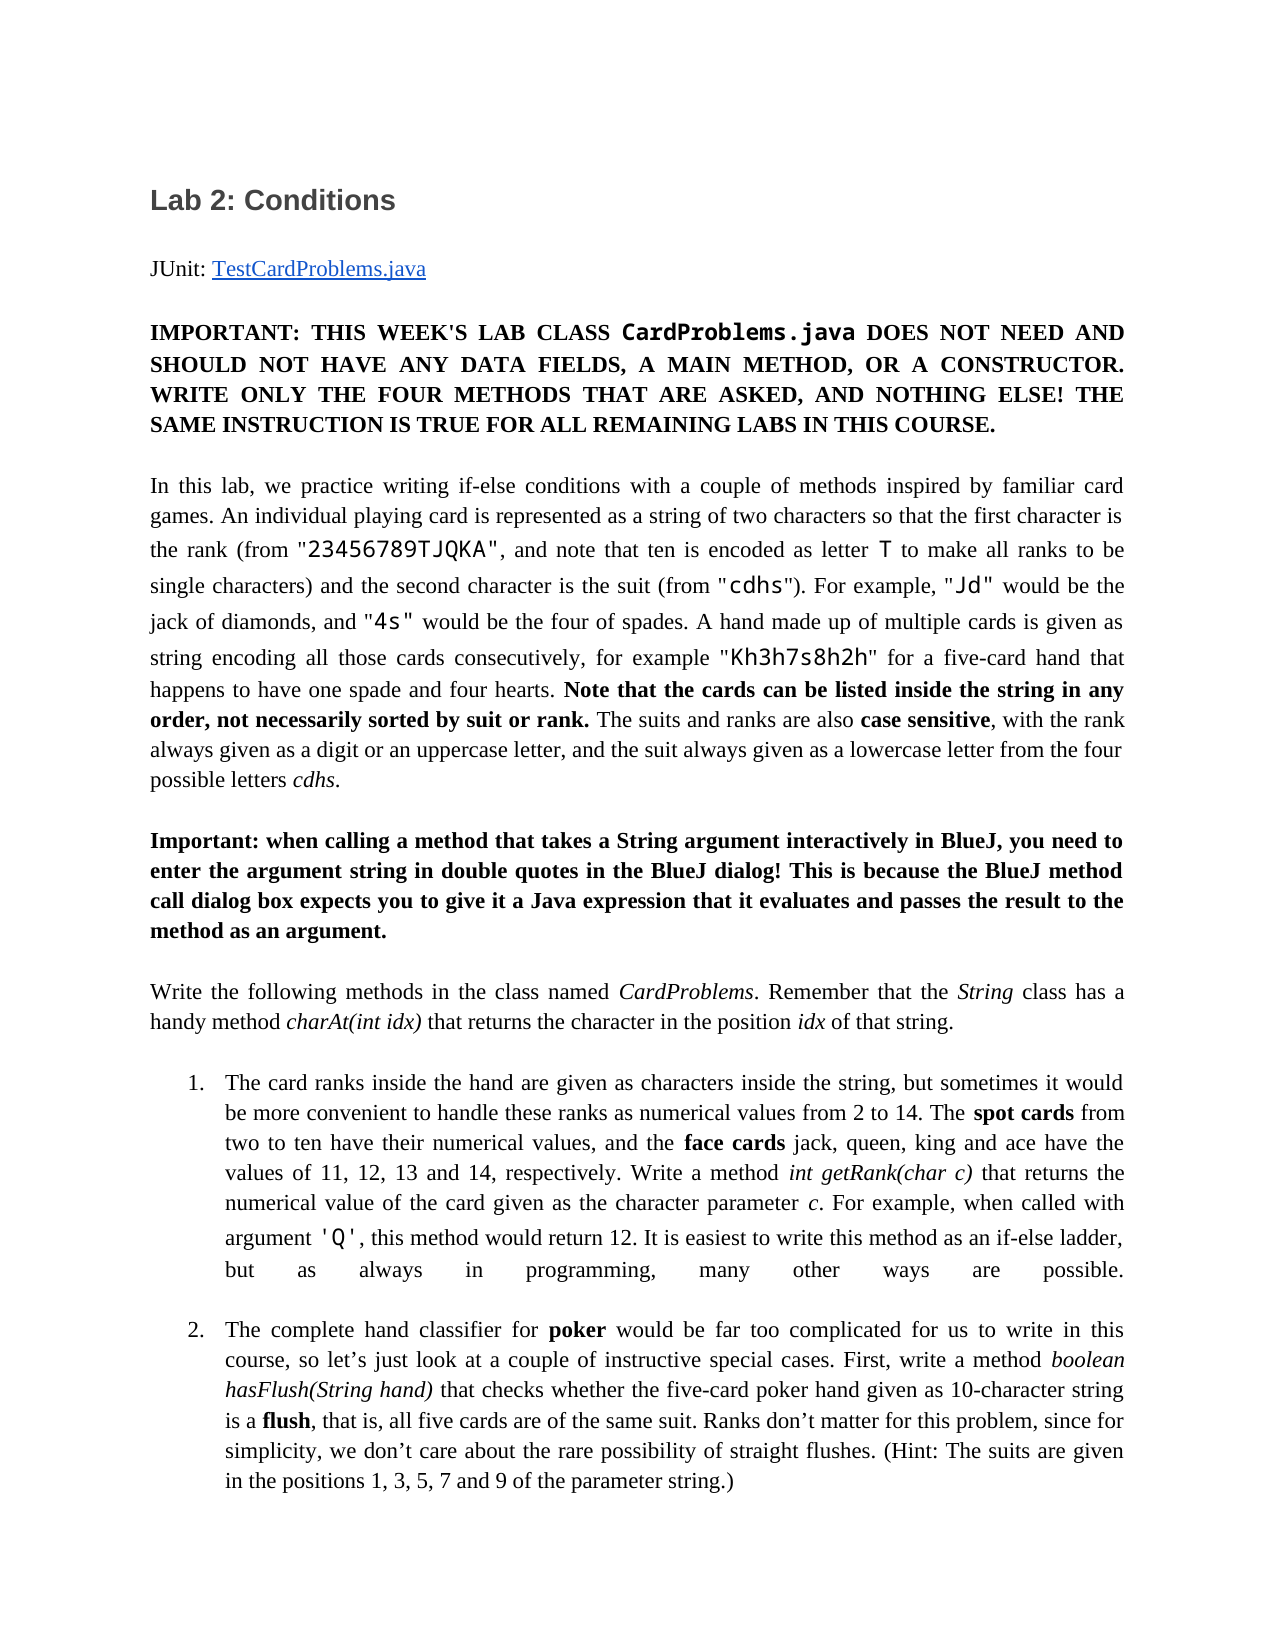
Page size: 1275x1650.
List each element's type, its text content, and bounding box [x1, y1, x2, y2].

list The complete hand classifier for poker would be far too complicated for us to write in this course, so let’s just look at a couple of instructive special cases. First, write a method boolean hasFlush(String hand) that checks whether the five-card poker hand given as 10-character string is a flush, that is, all five cards are of the same suit. Ranks don’t matter for this problem, since for simplicity, we don’t care about the rare possibility of straight flushes. (Hint: The suits are given in the positions 1, 3, 5, 7 and 9 of the parameter string.) [187, 1316, 1125, 1493]
text JUnit: TestCardProblems.java [150, 255, 1125, 282]
text Write the following methods in the class named CardProblems. Remember that the String class has a handy method charAt(int idx) that returns the character in the position idx of that string. [150, 978, 1125, 1034]
text In this lab, we practice writing if-else conditions with a couple of methods inspired by familiar card games. An individual playing card is represented as a string of two characters so that the first character is the rank (from "23456789TJQKA", and note that ten is encoded as letter T to make all ranks to be single characters) and the second character is the suit (from "cdhs"). For example, "Jd" would be the jack of diamonds, and "4s" would be the four of spades. A hand made up of multiple cards is given as string encoding all those cards consecutively, for example "Kh3h7s8h2h" for a five-card hand that happens to have one spade and four hearts. Note that the cards can be listed inside the string in any order, not necessarily sorted by suit or rank. The suits and ranks are also case sensitive, with the rank always given as a digit or an uppercase letter, and the suit always given as a lowercase letter from the four possible letters cdhs. [150, 472, 1125, 793]
text Important: when calling a method that takes a String argument interactively in BlueJ, you need to enter the argument string in double quotes in the BlueJ dialog! This is because the BlueJ method call dialog box expects you to give it a Java expression that it evaluates and passes the result to the method as an argument. [150, 827, 1125, 944]
list The card ranks inside the hand are given as characters inside the string, but sometimes it would be more convenient to handle these ranks as numerical values from 2 to 14. The spot cards from two to ten have their numerical values, and the face cards jack, queen, king and ace have the values of 11, 12, 13 and 14, respectively. Write a method int getRank(char c) that returns the numerical value of the card given as the character parameter c. For example, when called with argument 'Q', this method would return 12. It is easiest to write this method as an if-else ladder, but as always in programming, many other ways are possible. [187, 1069, 1125, 1312]
subtitle Lab 2: Conditions [150, 183, 1125, 217]
text IMPORTANT: THIS WEEK'S LAB CLASS CardProblems.java DOES NOT NEED AND SHOULD NOT HAVE ANY DATA FIELDS, A MAIN METHOD, OR A CONSTRUCTOR. WRITE ONLY THE FOUR METHODS THAT ARE ASKED, AND NOTHING ELSE! THE SAME INSTRUCTION IS TRUE FOR ALL REMAINING LABS IN THIS COURSE. [150, 316, 1125, 438]
